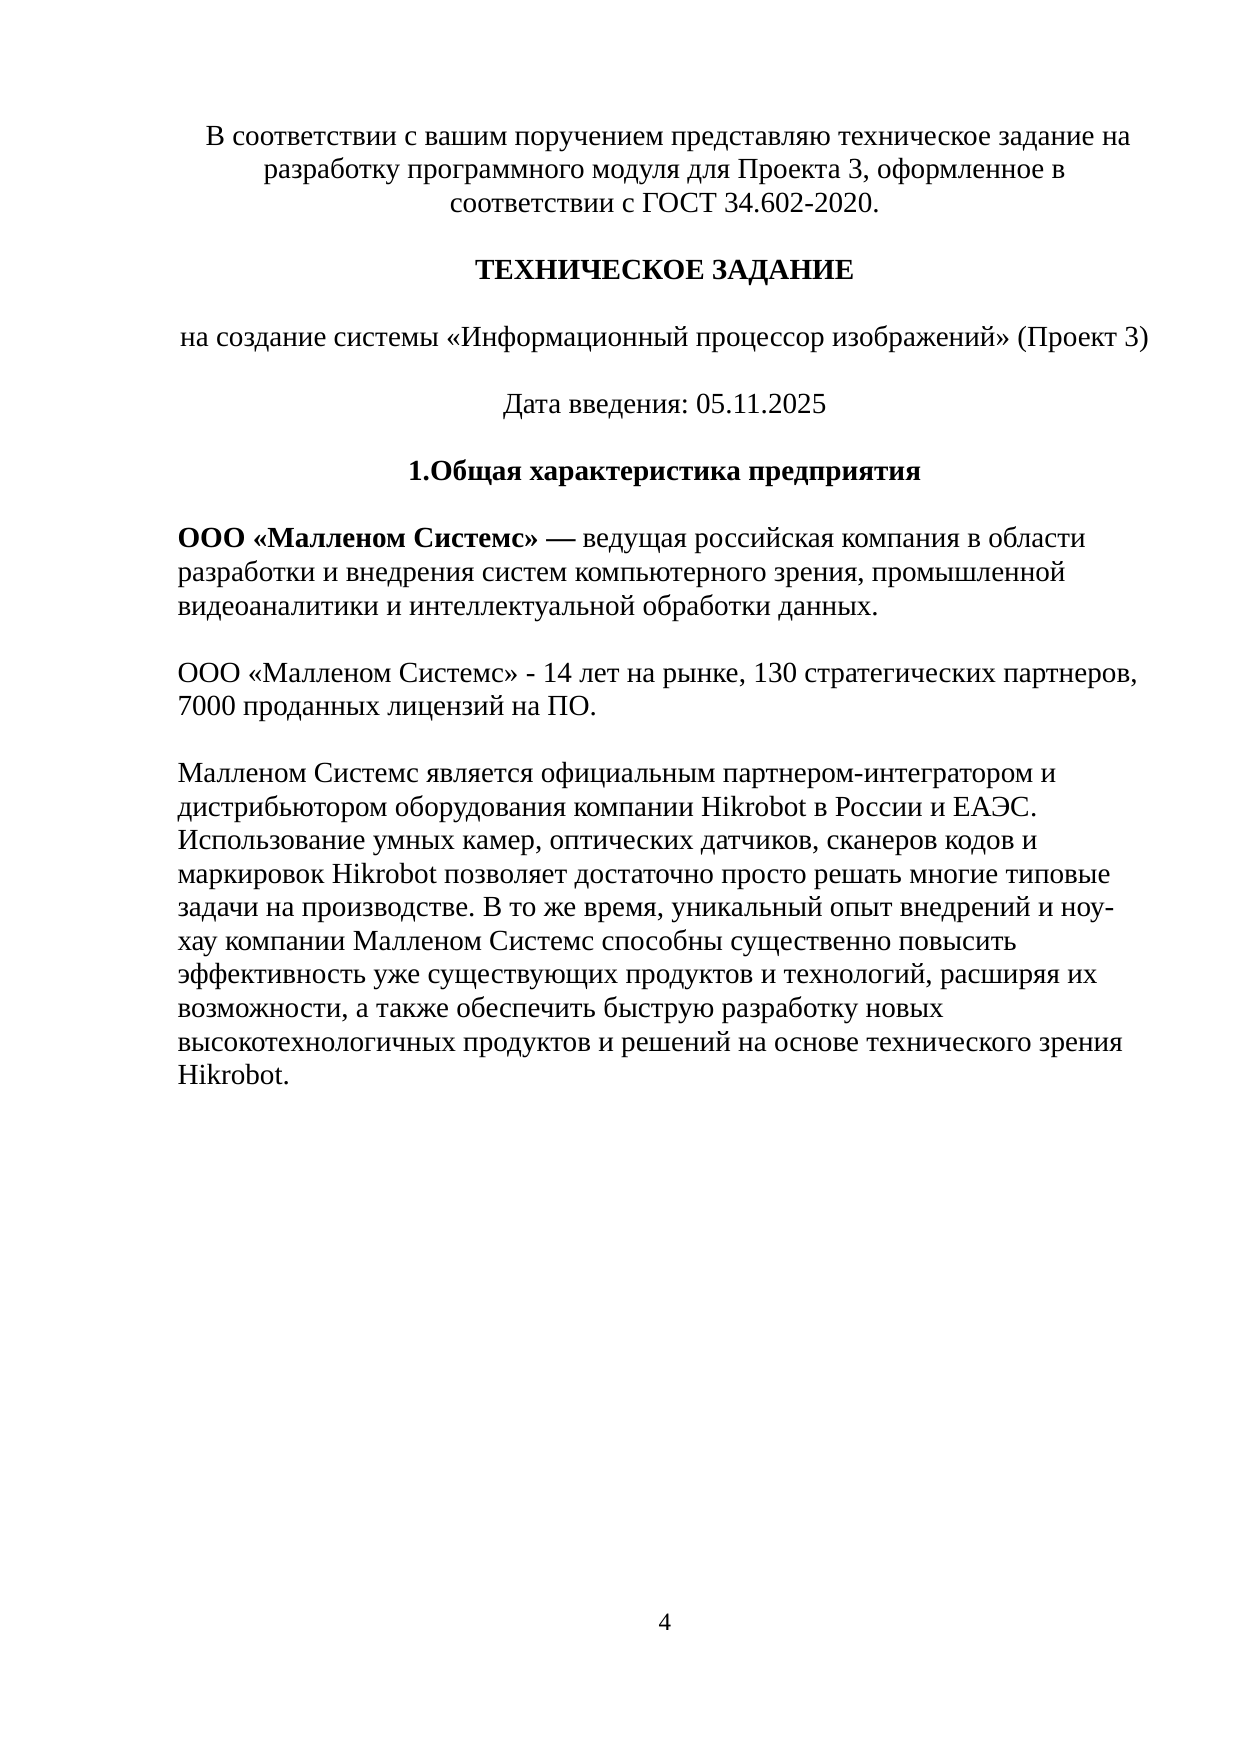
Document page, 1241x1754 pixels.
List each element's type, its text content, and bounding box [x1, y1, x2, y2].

text ООО «Малленом Системс» - 14 лет на рынке, 130 стратегических партнеров, 7000 проданных лицензий на ПО. [177, 655, 1152, 722]
text Малленом Системс является официальным партнером-интегратором и дистрибьютором оборудования компании Hikrobot в России и ЕАЭС. Использование умных камер, оптических датчиков, сканеров кодов и маркировок Hikrobot позволяет достаточно просто решать многие типовые задачи на производстве. В то же время, уникальный опыт внедрений и ноу-хау компании Малленом Системс способны существенно повысить эффективность уже существующих продуктов и технологий, расширяя их возможности, а также обеспечить быструю разработку новых высокотехнологичных продуктов и решений на основе технического зрения Hikrobot. [177, 755, 1152, 1091]
text Дата введения: 05.11.2025 [177, 386, 1152, 420]
text ООО «Малленом Системс» — ведущая российская компания в области разработки и внедрения систем компьютерного зрения, промышленной видеоаналитики и интеллектуальной обработки данных. [177, 521, 1152, 621]
text ТЕХНИЧЕСКОЕ ЗАДАНИЕ [177, 252, 1152, 286]
text на создание системы «Информационный процессор изображений» (Проект 3) [177, 319, 1152, 353]
text В соответствии с вашим поручением представляю техническое задание на разработку программного модуля для Проекта 3, оформленное в соответствии с ГОСТ 34.602-2020. [177, 118, 1152, 219]
text 1.Общая характеристика предприятия [177, 453, 1152, 487]
